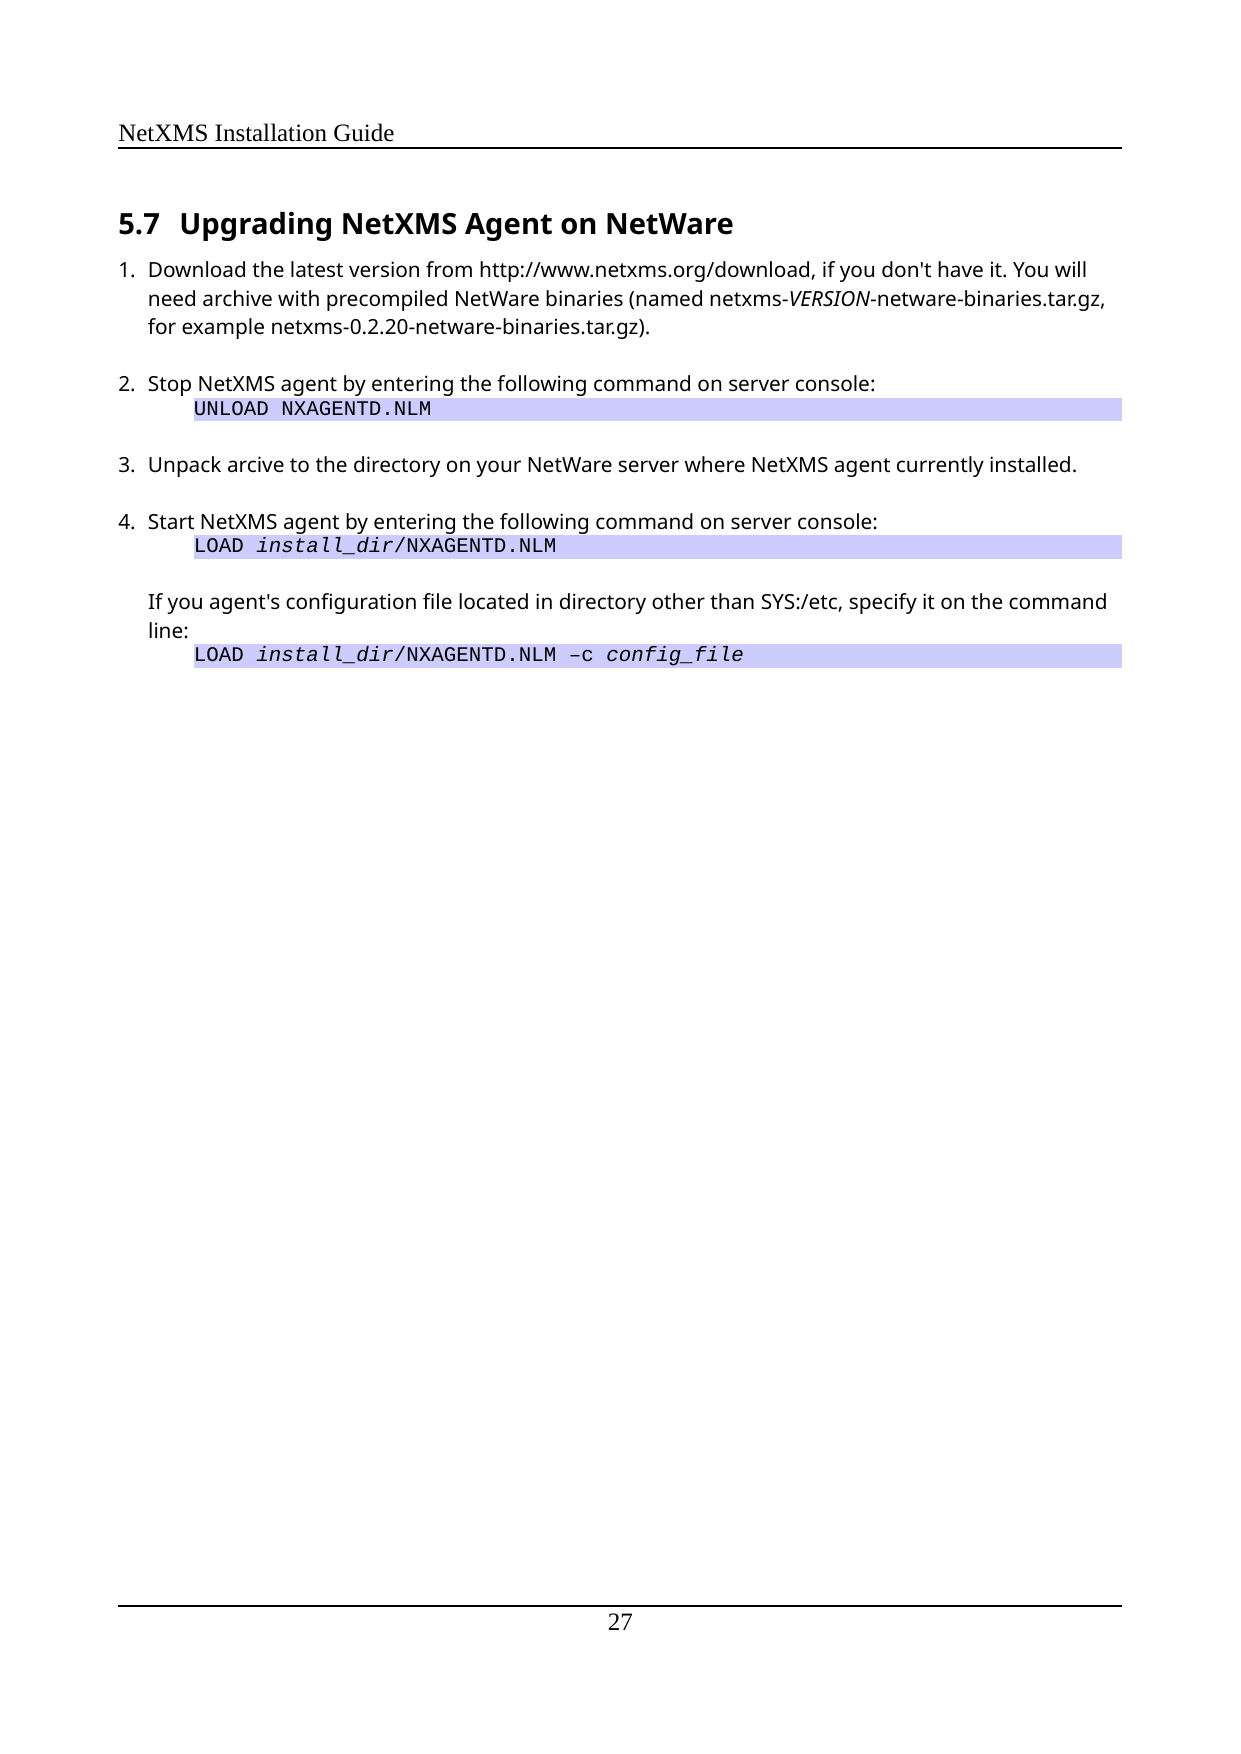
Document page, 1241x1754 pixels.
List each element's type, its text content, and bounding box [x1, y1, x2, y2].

text LOAD install_dir/NXAGENTD.NLM [194, 535, 1122, 559]
list Stop NetXMS agent by entering the following command on server console: [118, 369, 1122, 398]
text LOAD install_dir/NXAGENTD.NLM –c config_file [194, 644, 1122, 668]
subtitle Upgrading NetXMS Agent on NetWare [118, 203, 1122, 243]
list Start NetXMS agent by entering the following command on server console: [118, 507, 1122, 535]
text If you agent's configuration file located in directory other than SYS:/etc, specify it on the command line: [148, 587, 1122, 644]
list Download the latest version from http://www.netxms.org/download, if you don't have it. You will need archive with precompiled NetWare binaries (named netxms-VERSION-netware-binaries.tar.gz, for example netxms-0.2.20-netware-binaries.tar.gz). [118, 256, 1122, 341]
list Unpack arcive to the directory on your NetWare server where NetXMS agent currently installed. [118, 450, 1122, 478]
text UNLOAD NXAGENTD.NLM [194, 398, 1122, 421]
